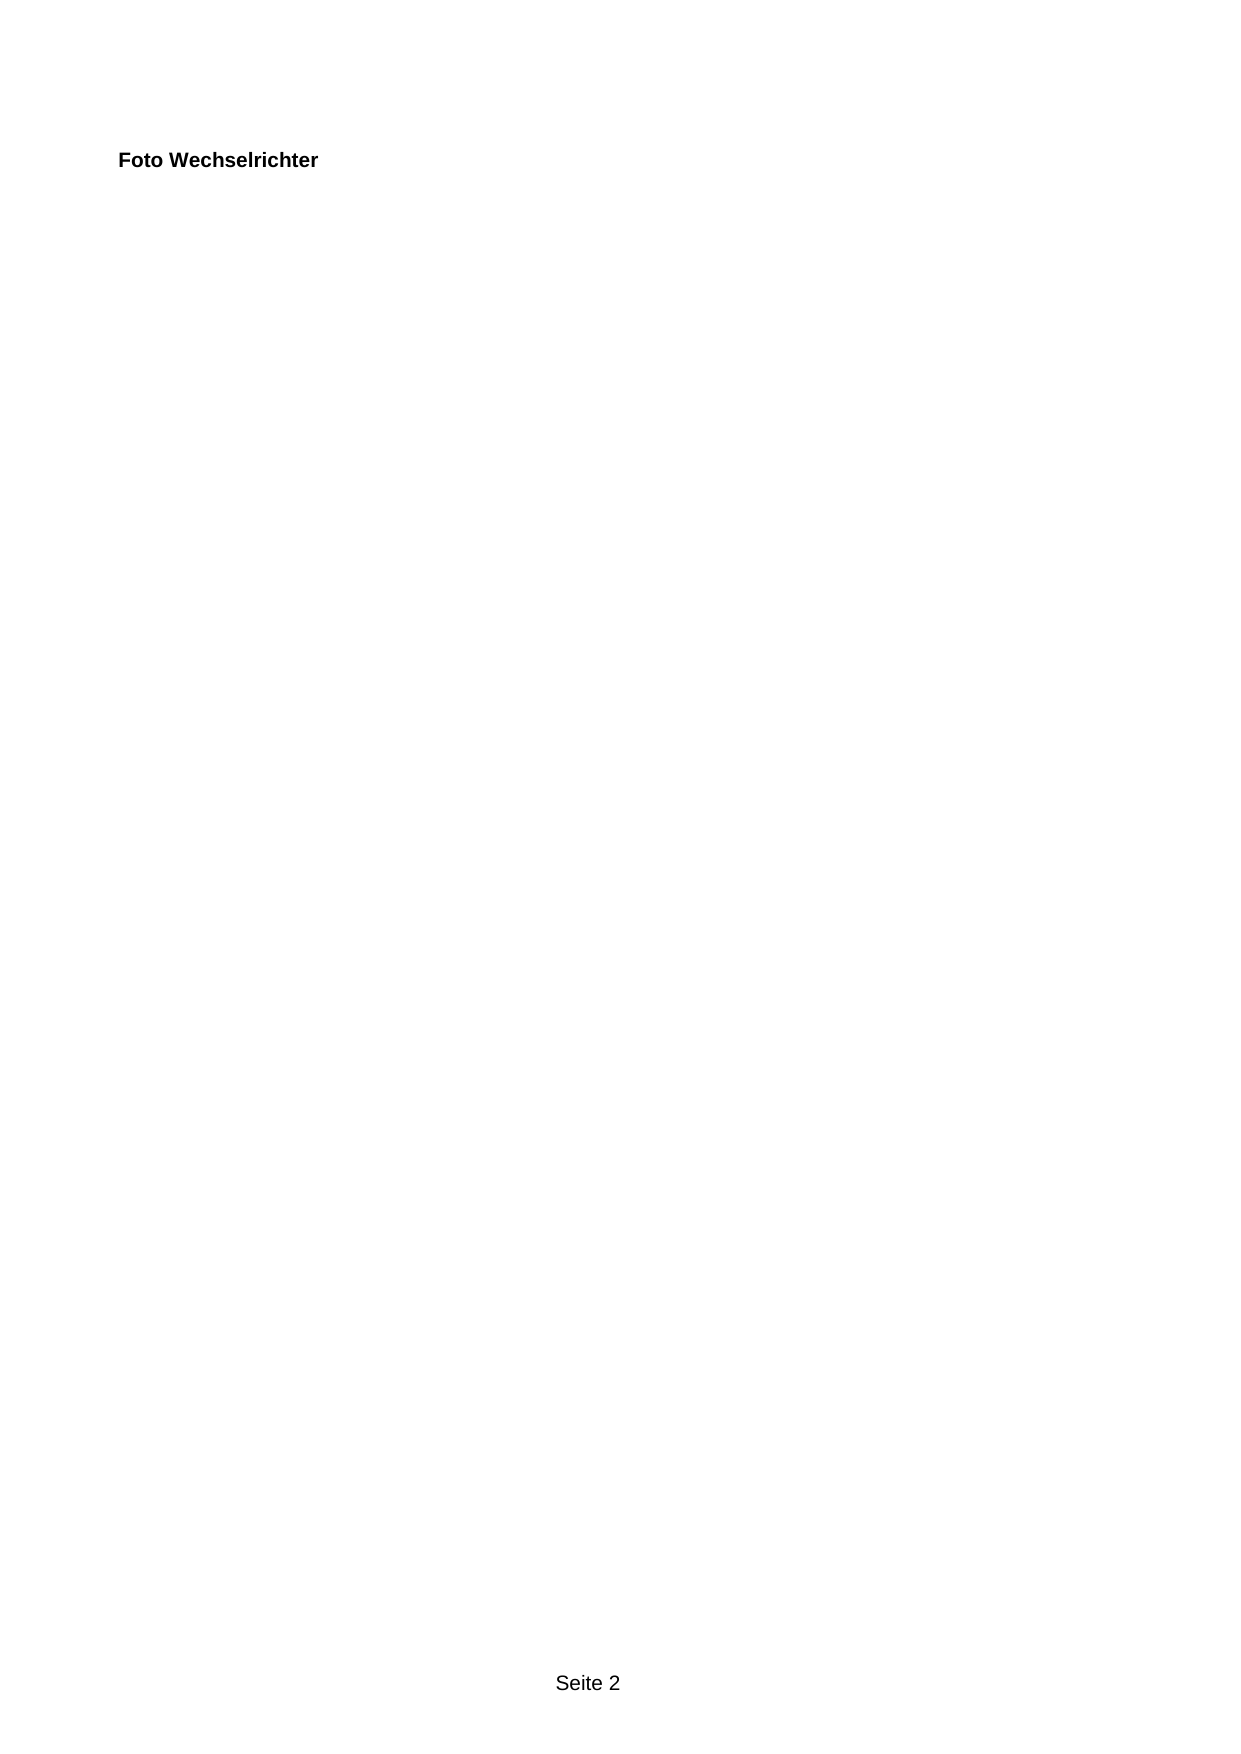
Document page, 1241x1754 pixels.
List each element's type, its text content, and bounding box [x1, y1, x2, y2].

text Foto Wechselrichter [118, 148, 1122, 172]
